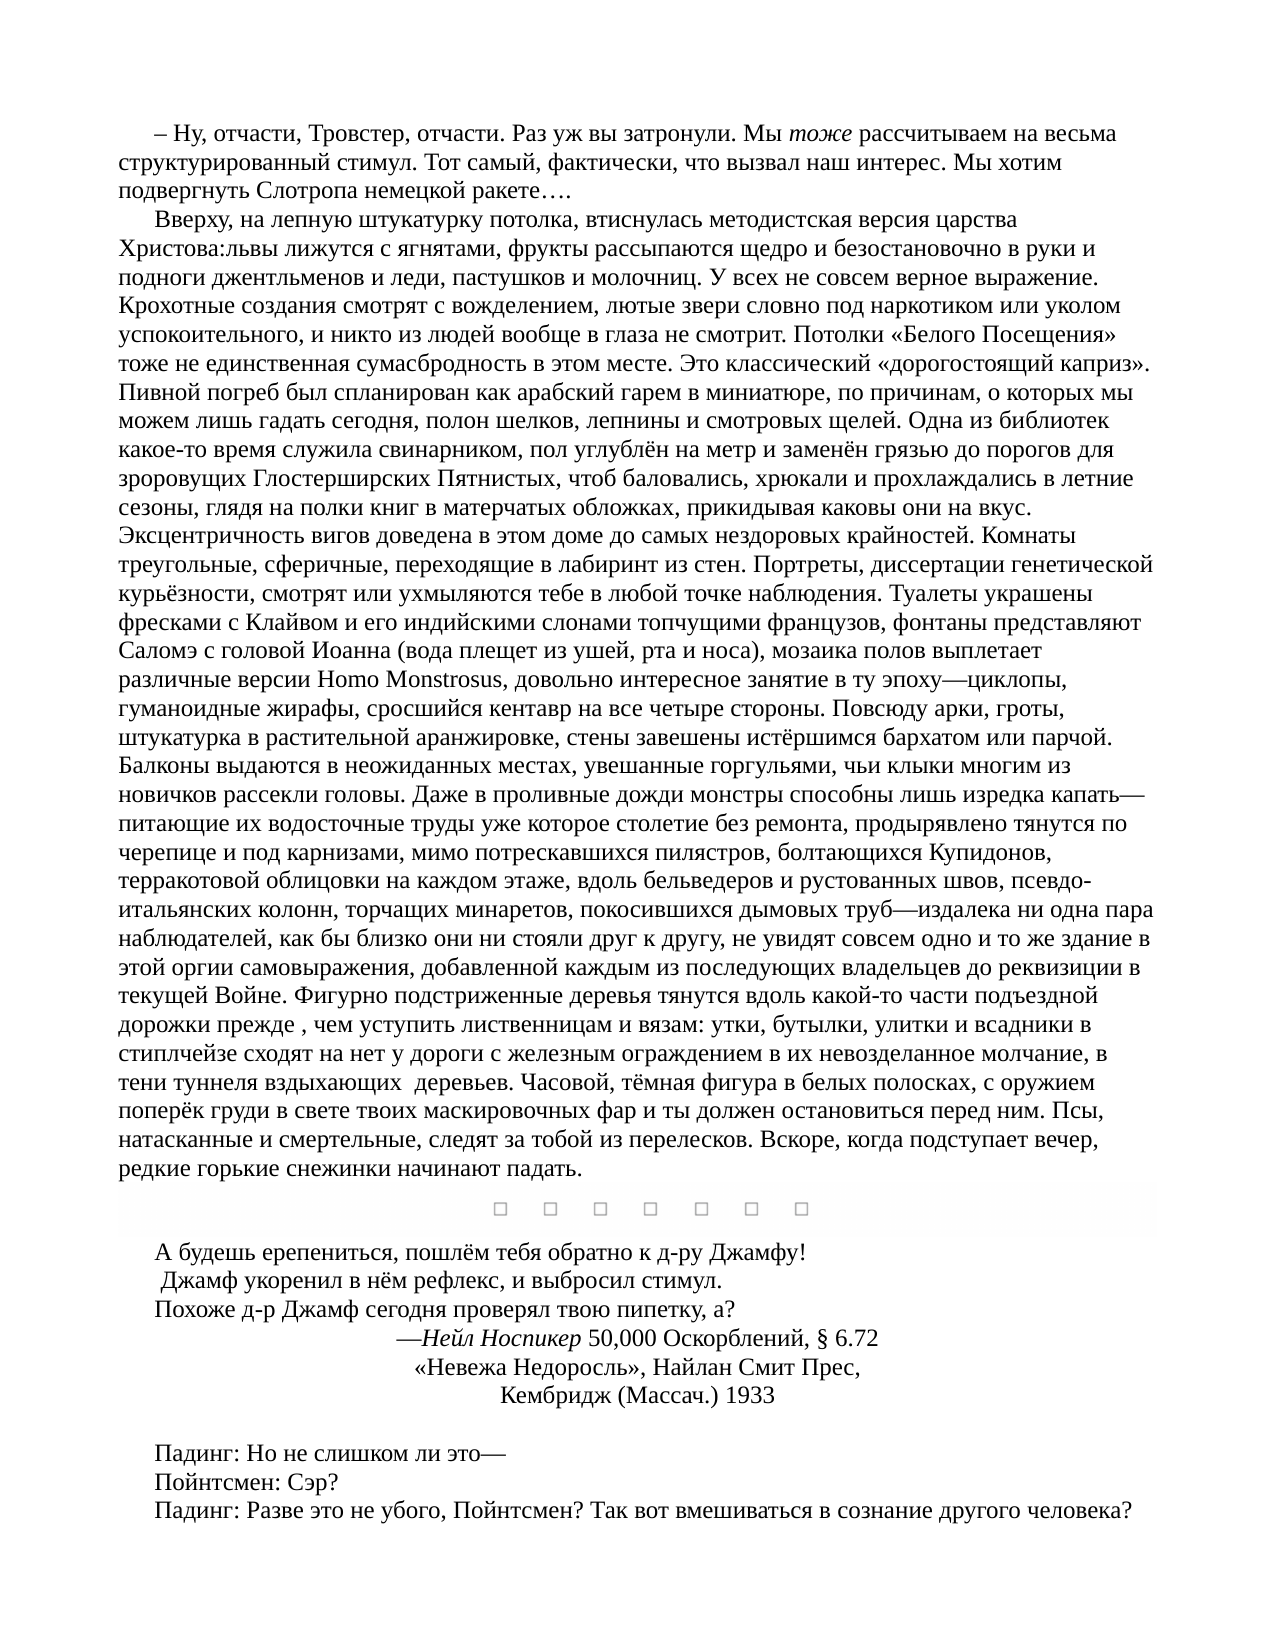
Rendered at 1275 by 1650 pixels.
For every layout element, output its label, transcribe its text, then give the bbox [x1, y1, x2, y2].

text Джамф укоренил в нём рефлекс, и выбросил стимул. [118, 1266, 1157, 1294]
text Кембридж (Массач.) 1933 [118, 1381, 1157, 1409]
text «Невежа Недоросль», Найлан Смит Прес, [118, 1352, 1157, 1381]
text —Нейл Носпикер 50,000 Оскорблений, § 6.72 [118, 1323, 1157, 1352]
text Падинг: Разве это не убого, Пойнтсмен? Так вот вмешиваться в сознание другого человека? [118, 1496, 1157, 1524]
text Вверху, на лепную штукатурку потолка, втиснулась методистская версия царства Христова:львы лижутся с ягнятами, фрукты рассыпаются щедро и безостановочно в руки и подноги джентльменов и леди, пастушков и молочниц. У всех не совсем верное выражение. Крохотные создания смотрят с вожделением, лютые звери словно под наркотиком или уколом успокоительного, и никто из людей вообще в глаза не смотрит. Потолки «Белого Посещения» тоже не единственная сумасбродность в этом месте. Это классический «дорогостоящий каприз». Пивной погреб был спланирован как арабский гарем в миниатюре, по причинам, о которых мы можем лишь гадать сегодня, полон шелков, лепнины и смотровых щелей. Одна из библиотек какое-то время служила свинарником, пол углублён на метр и заменён грязью до порогов для зроровущих Глостерширских Пятнистых, чтоб баловались, хрюкали и прохлаждались в летние сезоны, глядя на полки книг в матерчатых обложках, прикидывая каковы они на вкус. Эксцентричность вигов доведена в этом доме до самых нездоровых крайностей. Комнаты треугольные, сферичные, переходящие в лабиринт из стен. Портреты, диссертации генетической курьёзности, смотрят или ухмыляются тебе в любой точке наблюдения. Туалеты украшены фресками с Клайвом и его индийскими слонами топчущими французов, фонтаны представляют Саломэ с головой Иоанна (вода плещет из ушей, рта и носа), мозаика полов выплетает различные версии Homo Monstrosus, довольно интересное занятие в ту эпоху—циклопы, гуманоидные жирафы, сросшийся кентавр на все четыре стороны. Повсюду арки, гроты, штукатурка в растительной аранжировке, стены завешены истёршимся бархатом или парчой. Балконы выдаются в неожиданных местах, увешанные горгульями, чьи клыки многим из новичков рассекли головы. Даже в проливные дожди монстры способны лишь изредка капать—питающие их водосточные труды уже которое столетие без ремонта, продырявлено тянутся по черепице и под карнизами, мимо потрескавшихся пилястров, болтающихся Купидонов, терракотовой облицовки на каждом этаже, вдоль бельведеров и рустованных швов, псевдо-итальянских колонн, торчащих минаретов, покосившихся дымовых труб—издалека ни одна пара наблюдателей, как бы близко они ни стояли друг к другу, не увидят совсем одно и то же здание в этой оргии самовыражения, добавленной каждым из последующих владельцев до реквизиции в текущей Войне. Фигурно подстриженные деревья тянутся вдоль какой-то части подъездной дорожки прежде , чем уступить лиственницам и вязам: утки, бутылки, улитки и всадники в стиплчейзе сходят на нет у дороги с железным ограждением в их невозделанное молчание, в тени туннеля вздыхающих деревьев. Часовой, тёмная фигура в белых полосках, с оружием поперёк груди в свете твоих маскировочных фар и ты должен остановиться перед ним. Псы, натасканные и смертельные, следят за тобой из перелесков. Вскоре, когда подступает вечер, редкие горькие снежинки начинают падать. [118, 204, 1157, 1182]
text Пойнтсмен: Сэр? [118, 1467, 1157, 1496]
text Похоже д-р Джамф сегодня проверял твою пипетку, а? [118, 1294, 1157, 1323]
text А будешь ерепениться, пошлём тебя обратно к д-ру Джамфу! [118, 1237, 1157, 1266]
picture [118, 1182, 1157, 1237]
text Падинг: Но не слишком ли это— [118, 1438, 1157, 1467]
text – Ну, отчасти, Тровстер, отчасти. Раз уж вы затронули. Мы тоже рассчитываем на весьма структурированный стимул. Тот самый, фактически, что вызвал наш интерес. Мы хотим подвергнуть Слотропа немецкой ракете…. [118, 118, 1157, 204]
